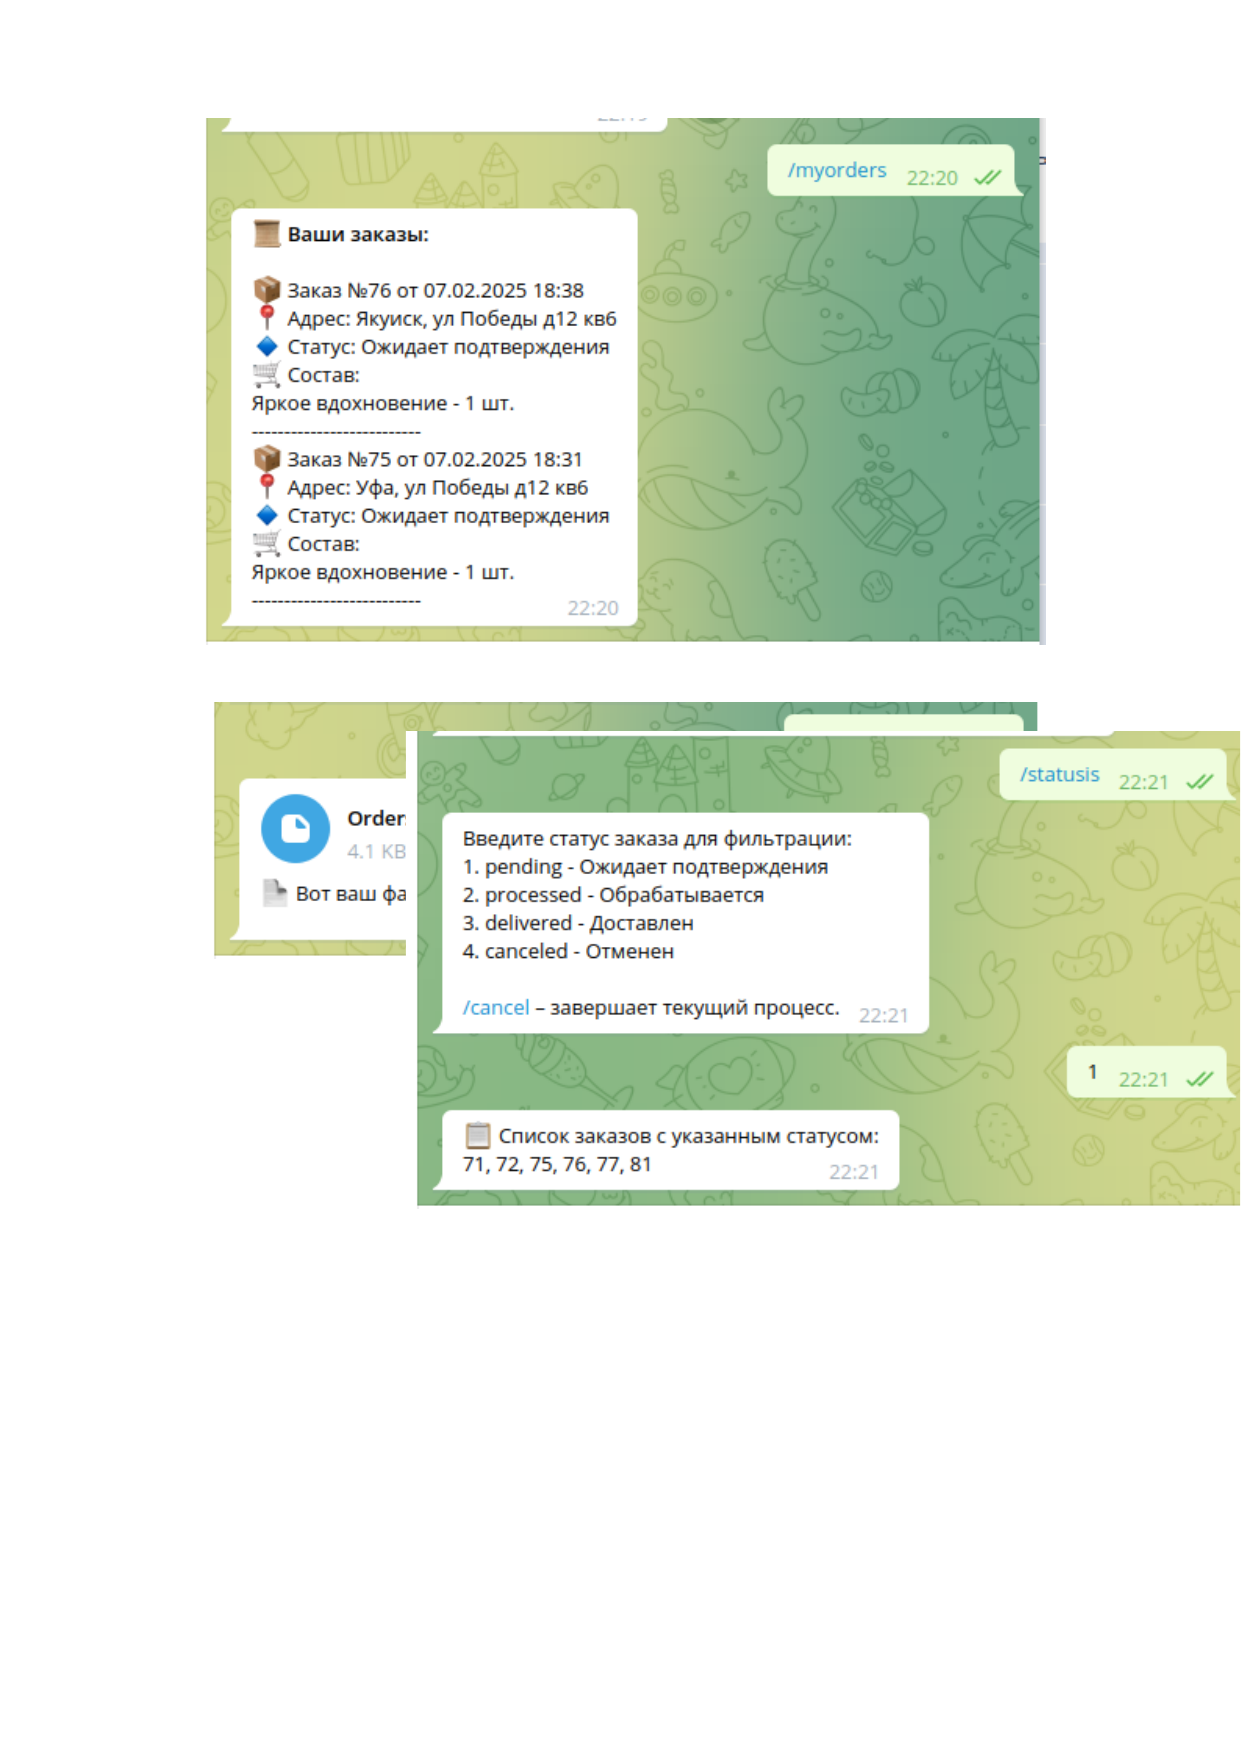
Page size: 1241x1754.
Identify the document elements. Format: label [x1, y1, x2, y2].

picture [202, 702, 1241, 1209]
picture [194, 118, 1046, 645]
